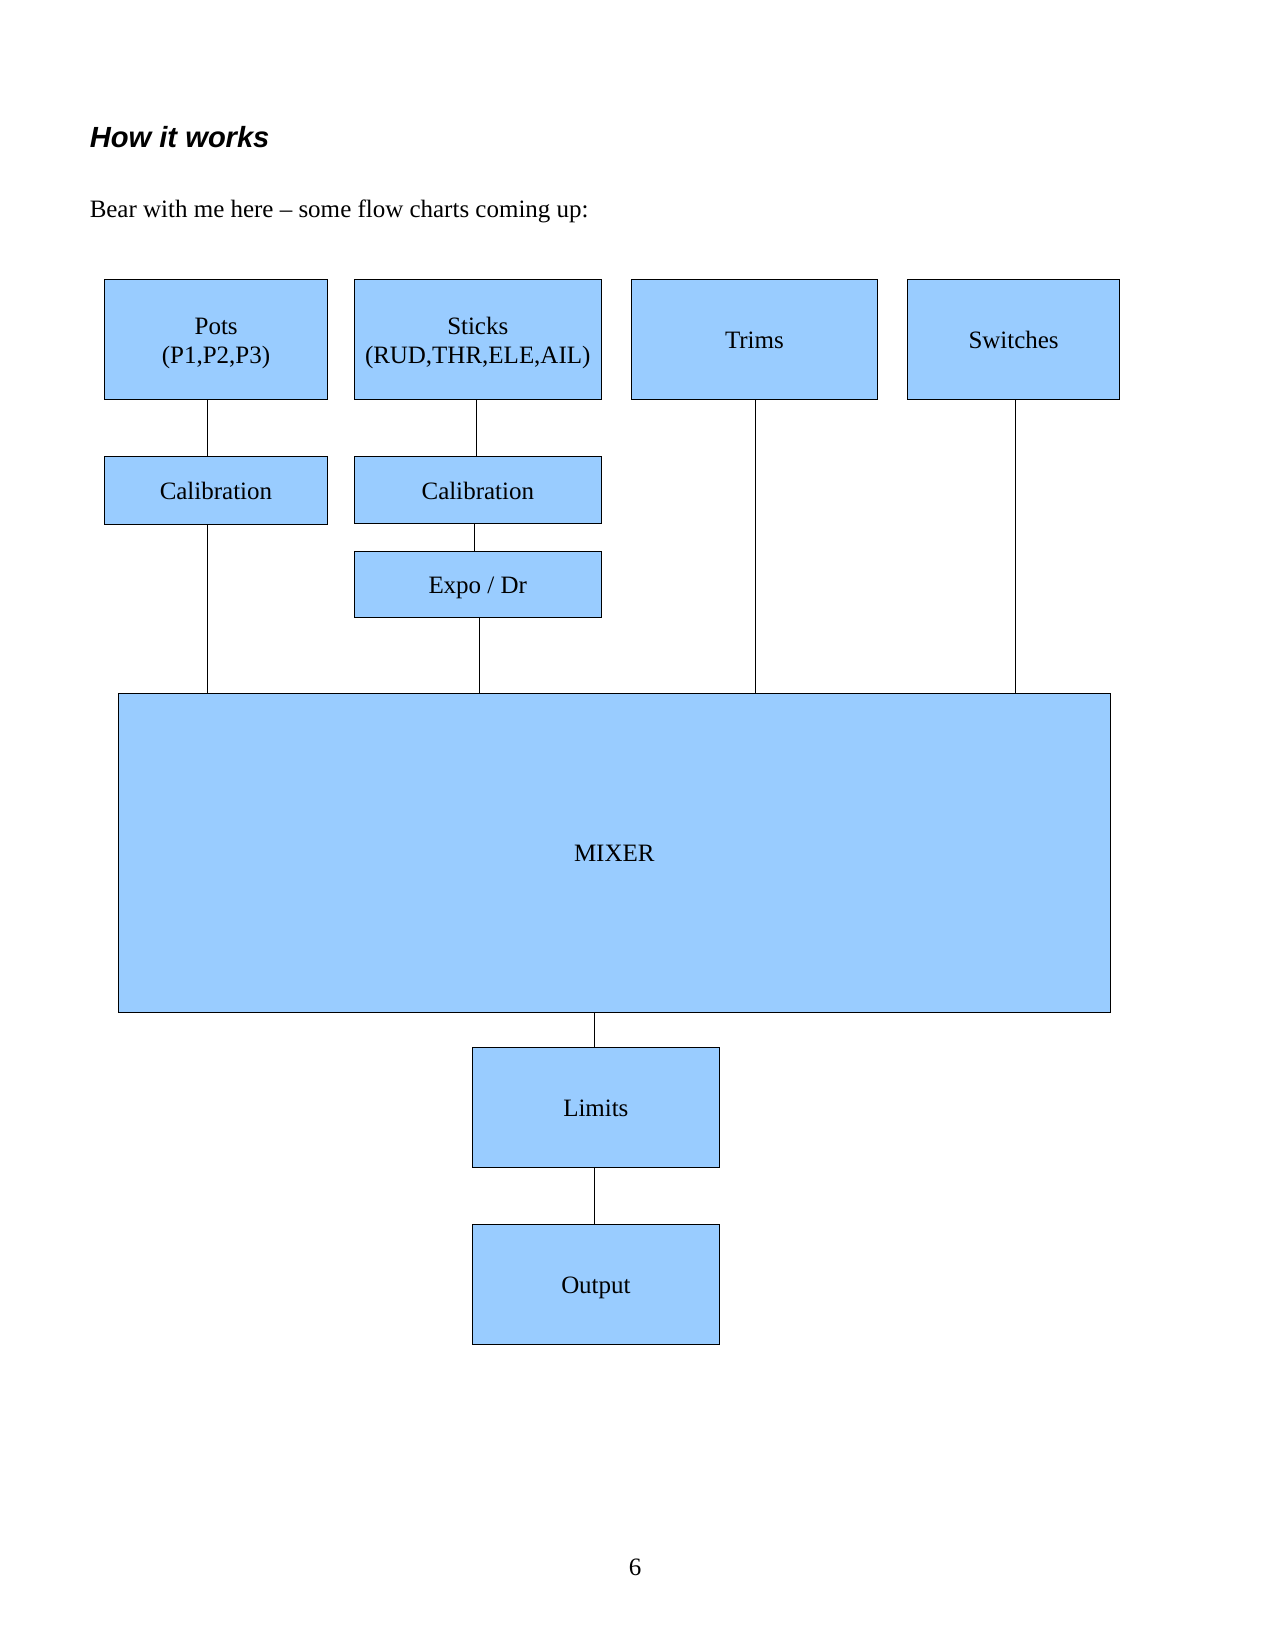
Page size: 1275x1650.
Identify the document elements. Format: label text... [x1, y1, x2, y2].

text Bear with me here – some flow charts coming up: [89, 194, 1180, 223]
subtitle How it works [89, 120, 1180, 153]
